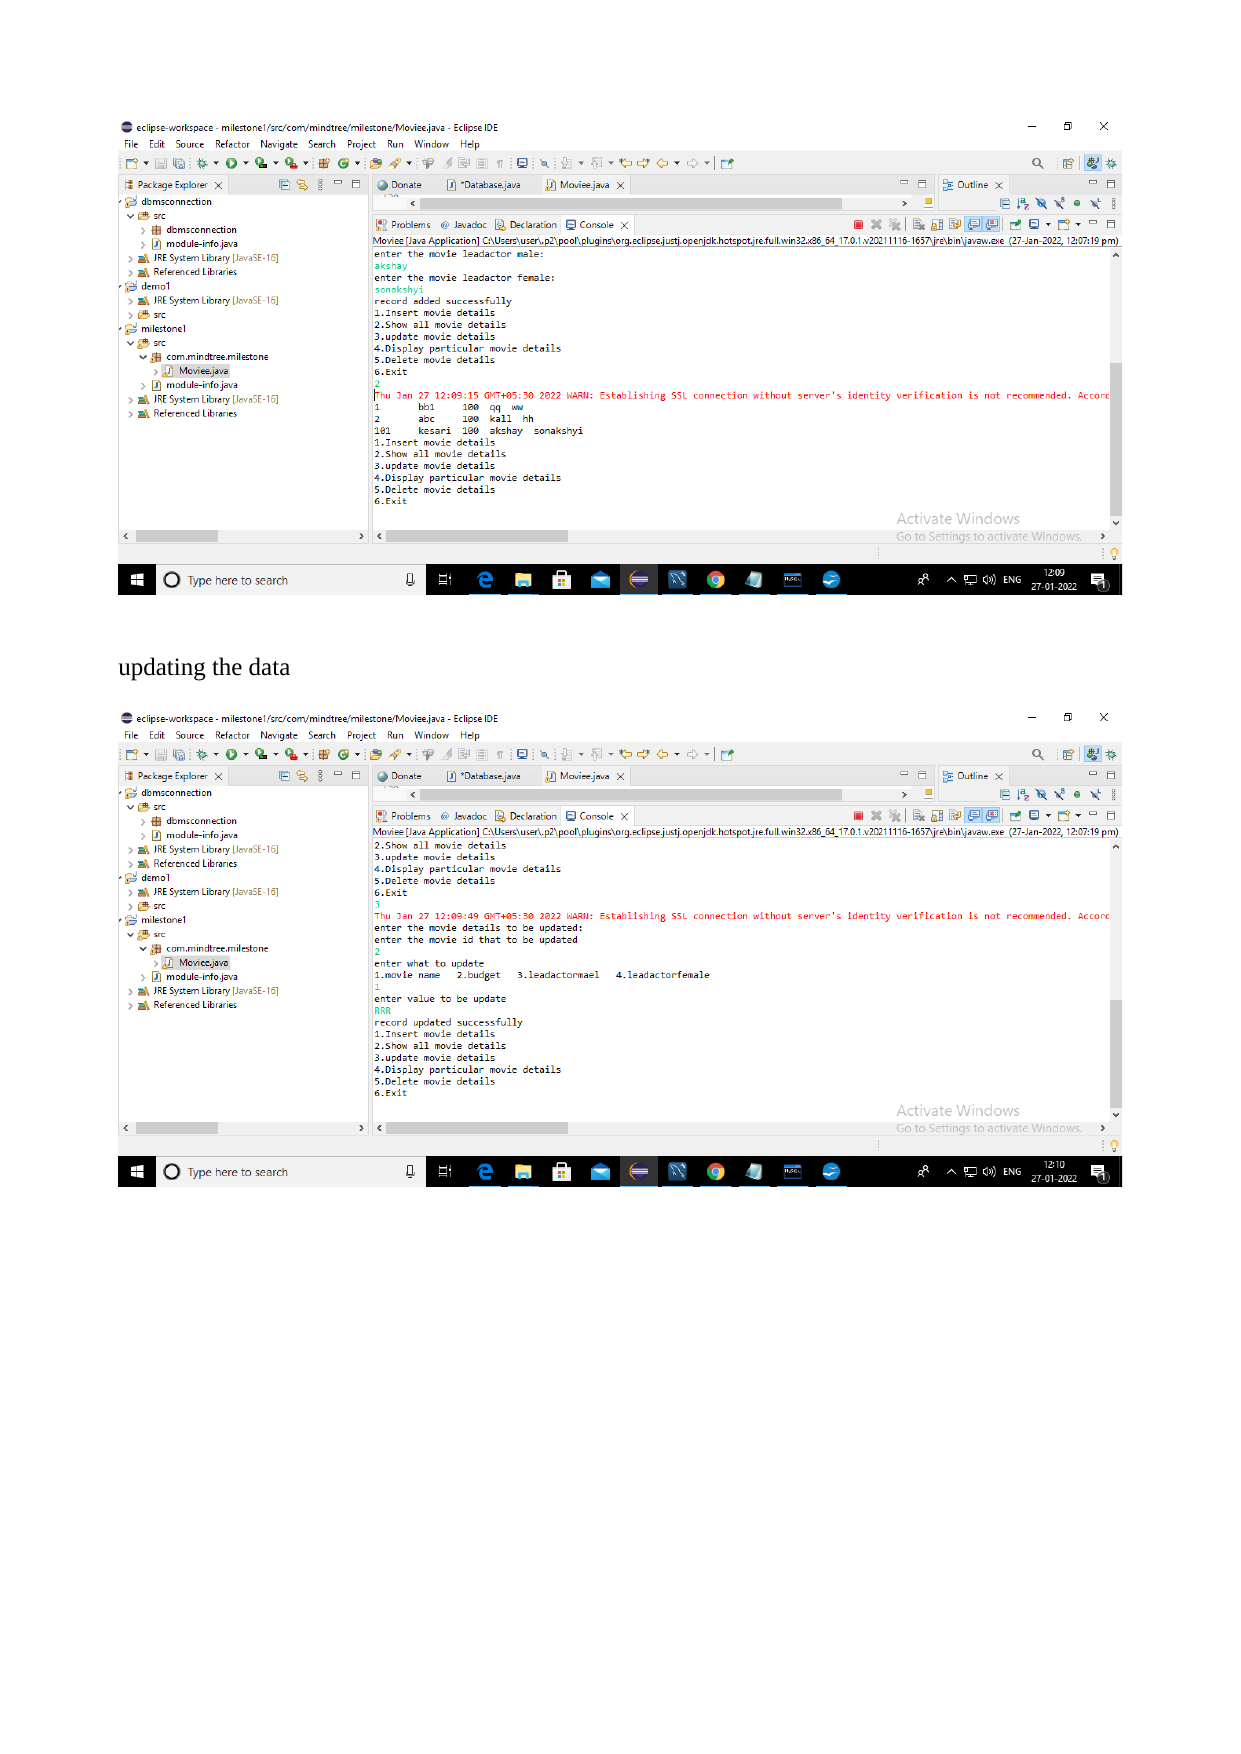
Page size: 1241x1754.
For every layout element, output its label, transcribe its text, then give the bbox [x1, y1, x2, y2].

picture [118, 710, 1123, 1187]
picture [118, 118, 1123, 595]
text updating the data [118, 652, 1122, 681]
